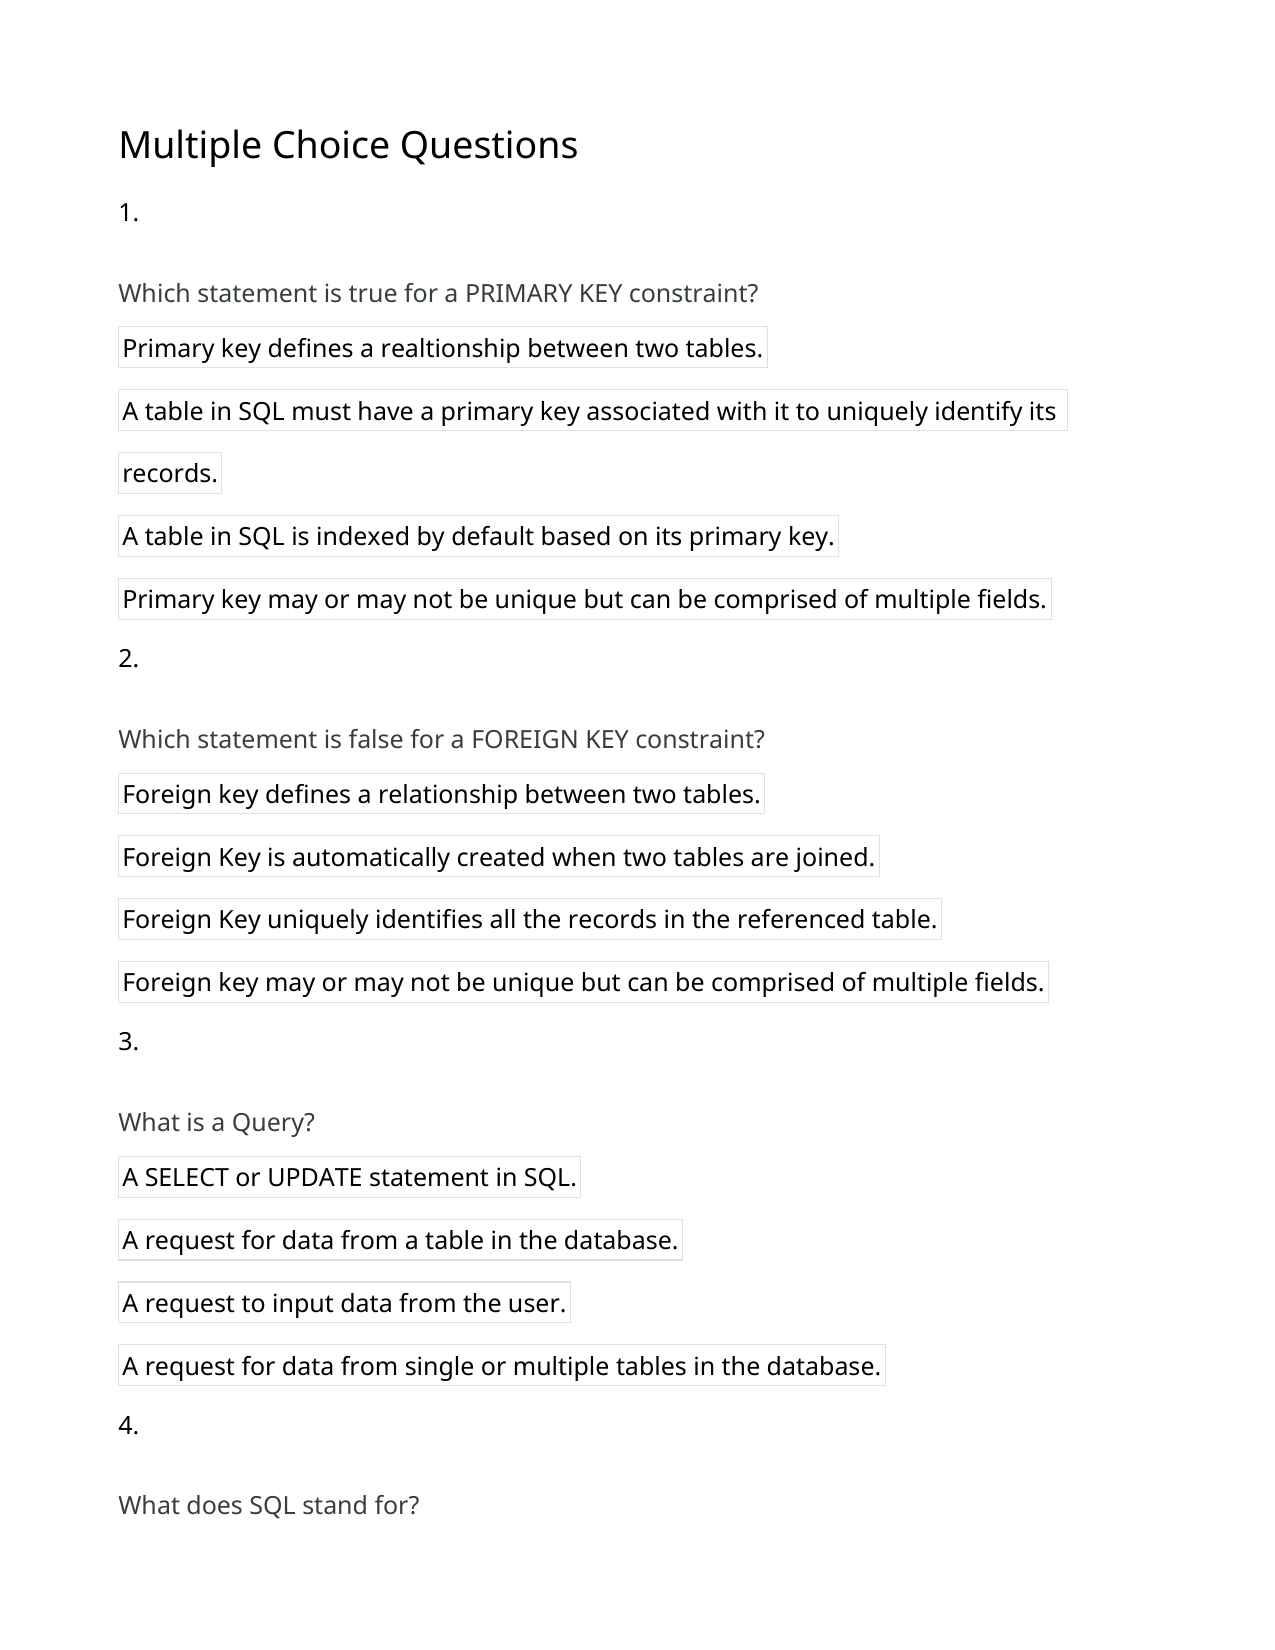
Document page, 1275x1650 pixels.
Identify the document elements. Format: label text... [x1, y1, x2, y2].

text [886, 1344, 1157, 1386]
text [839, 515, 1157, 557]
text Primary key may or may not be unique but can be comprised of multiple fields. [119, 579, 1051, 619]
text Foreign Key is automatically created when two tables are joined. [119, 836, 879, 876]
text Primary key defines a realtionship between two tables. [119, 327, 767, 367]
text A table in SQL is indexed by default based on its primary key. [119, 516, 838, 556]
subtitle Multiple Choice Questions [118, 118, 1157, 169]
text Foreign Key uniquely identifies all the records in the referenced table. [119, 899, 941, 939]
text A request for data from a table in the database. [119, 1220, 682, 1259]
text 2. [118, 641, 1157, 675]
text [1052, 578, 1157, 620]
text [1049, 961, 1157, 1003]
text [880, 835, 1157, 877]
text 1. [118, 195, 1157, 229]
text [942, 898, 1157, 940]
text [683, 1218, 1157, 1261]
text [571, 1281, 1157, 1323]
text A request to input data from the user. [119, 1283, 570, 1322]
text Foreign key may or may not be unique but can be comprised of multiple fields. [119, 962, 1048, 1002]
text Which statement is true for a PRIMARY KEY constraint? [118, 275, 1157, 309]
text A SELECT or UPDATE statement in SQL. [119, 1157, 580, 1197]
text [581, 1156, 1157, 1198]
text [765, 772, 1157, 814]
text A request for data from single or multiple tables in the database. [119, 1345, 885, 1385]
text [768, 326, 1157, 368]
text Foreign key defines a relationship between two tables. [119, 774, 764, 813]
text 3. [118, 1024, 1157, 1058]
text What is a Query? [118, 1104, 1157, 1139]
text What does SQL stand for? [118, 1488, 1157, 1522]
text 4. [118, 1407, 1157, 1441]
text A table in SQL must have a primary key associated with it to uniquely identify its records. [118, 389, 1157, 494]
text Which statement is false for a FOREIGN KEY constraint? [118, 721, 1157, 755]
